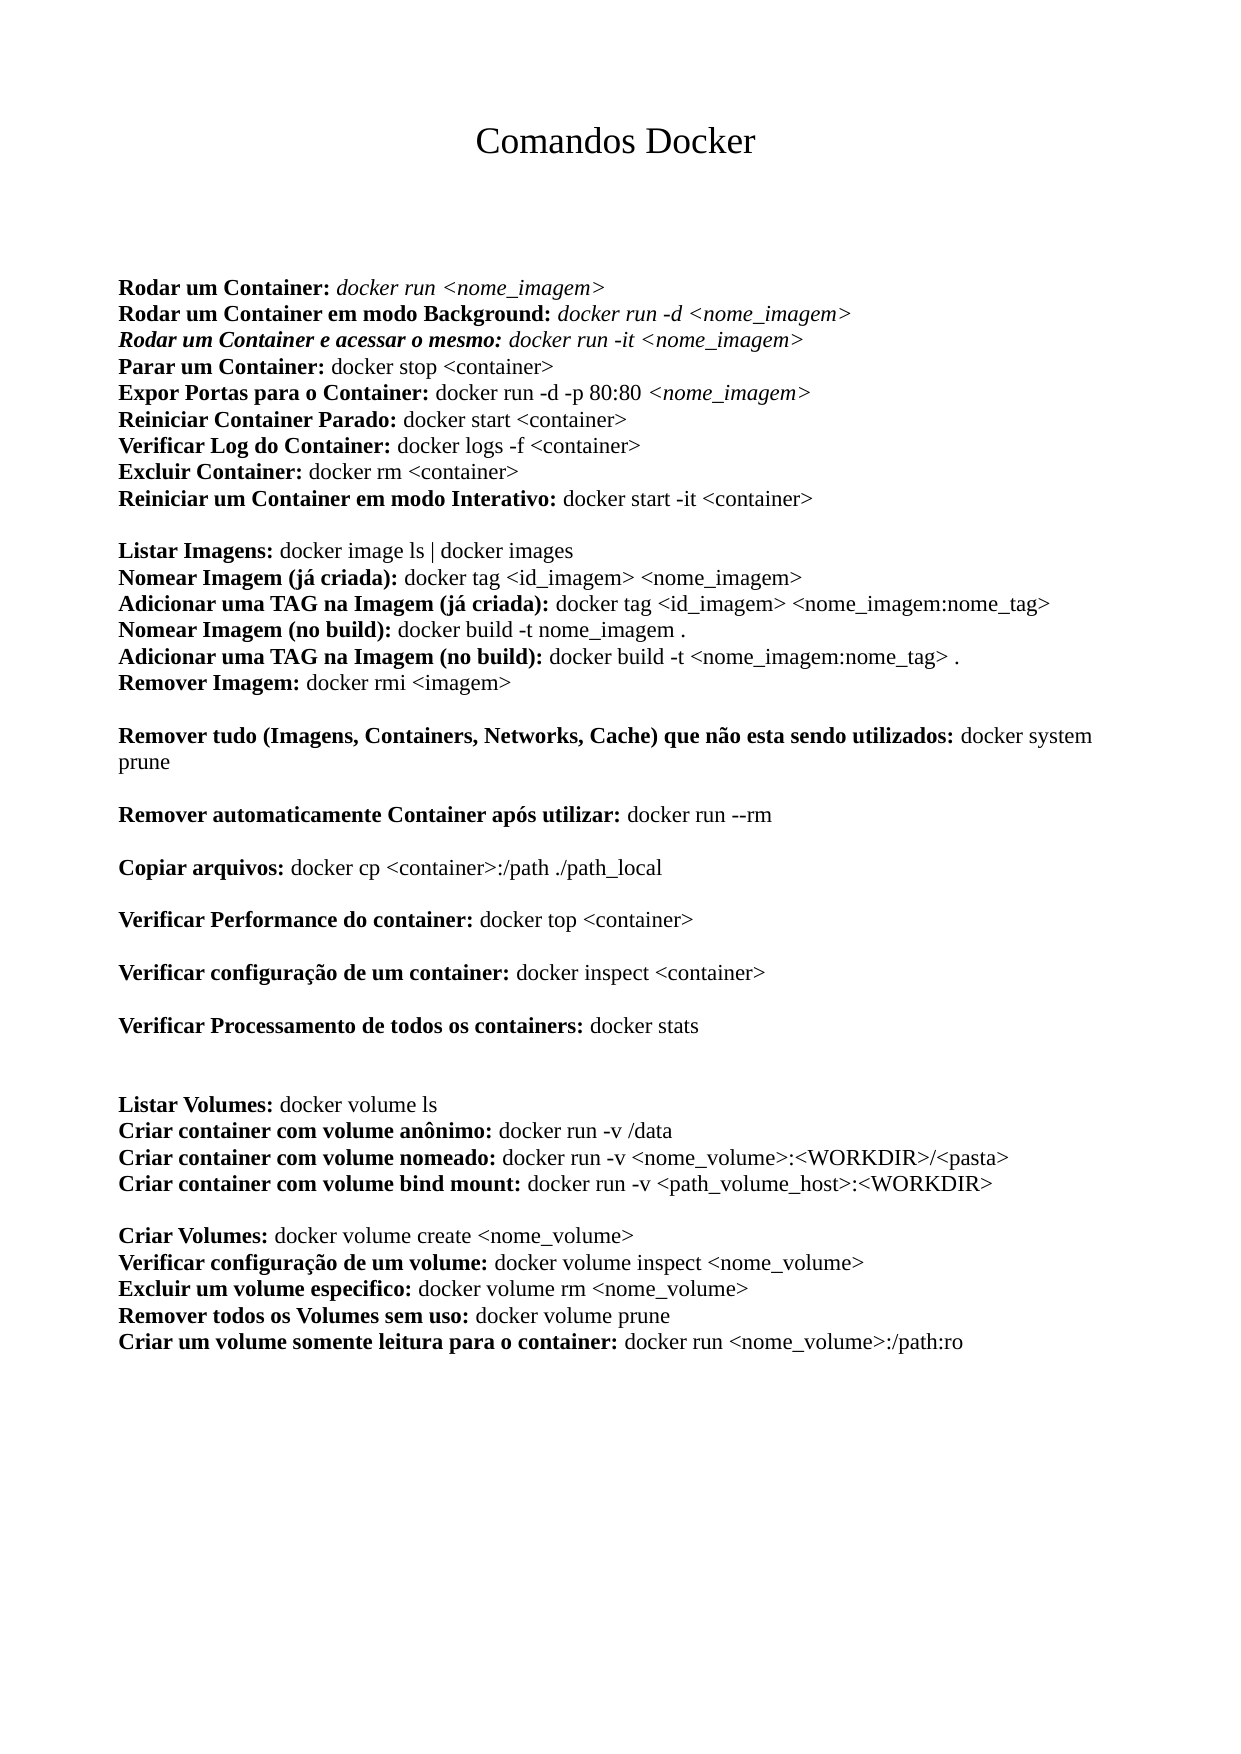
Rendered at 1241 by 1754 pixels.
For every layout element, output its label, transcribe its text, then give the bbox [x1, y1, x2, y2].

text Verificar configuração de um container: docker inspect <container> [118, 959, 1122, 985]
text Reiniciar Container Parado: docker start <container> [118, 406, 1122, 432]
text Verificar Log do Container: docker logs -f <container> [118, 432, 1122, 458]
text Parar um Container: docker stop <container> [118, 353, 1122, 379]
text Remover tudo (Imagens, Containers, Networks, Cache) que não esta sendo utilizados: docker system prune [118, 722, 1122, 774]
text Expor Portas para o Container: docker run -d -p 80:80 <nome_imagem> [118, 379, 1122, 406]
text Listar Volumes: docker volume ls [118, 1091, 1122, 1117]
text Copiar arquivos: docker cp <container>:/path ./path_local [118, 854, 1122, 880]
text Adicionar uma TAG na Imagem (no build): docker build -t <nome_imagem:nome_tag> . [118, 643, 1122, 669]
text Excluir Container: docker rm <container> [118, 458, 1122, 485]
text Adicionar uma TAG na Imagem (já criada): docker tag <id_imagem> <nome_imagem:nome_tag> [118, 590, 1122, 616]
text Verificar Performance do container: docker top <container> [118, 906, 1122, 933]
text Nomear Imagem (no build): docker build -t nome_imagem . [118, 616, 1122, 643]
text Verificar Processamento de todos os containers: docker stats [118, 1012, 1122, 1038]
text Rodar um Container: docker run <nome_imagem> [118, 274, 1122, 300]
text Comandos Docker [118, 118, 1122, 161]
text Criar container com volume bind mount: docker run -v <path_volume_host>:<WORKDIR> [118, 1170, 1122, 1196]
text Criar container com volume nomeado: docker run -v <nome_volume>:<WORKDIR>/<pasta> [118, 1143, 1122, 1170]
text Criar um volume somente leitura para o container: docker run <nome_volume>:/path:ro [118, 1328, 1122, 1354]
text Criar container com volume anônimo: docker run -v /data [118, 1117, 1122, 1143]
text Listar Imagens: docker image ls | docker images [118, 537, 1122, 564]
text Rodar um Container e acessar o mesmo: docker run -it <nome_imagem> [118, 327, 1122, 353]
text Remover automaticamente Container após utilizar: docker run --rm [118, 801, 1122, 827]
text Reiniciar um Container em modo Interativo: docker start -it <container> [118, 485, 1122, 511]
text Criar Volumes: docker volume create <nome_volume> [118, 1223, 1122, 1249]
text Verificar configuração de um volume: docker volume inspect <nome_volume> [118, 1249, 1122, 1275]
text Remover Imagem: docker rmi <imagem> [118, 669, 1122, 696]
text Rodar um Container em modo Background: docker run -d <nome_imagem> [118, 300, 1122, 327]
text Nomear Imagem (já criada): docker tag <id_imagem> <nome_imagem> [118, 564, 1122, 590]
text Remover todos os Volumes sem uso: docker volume prune [118, 1302, 1122, 1328]
text Excluir um volume especifico: docker volume rm <nome_volume> [118, 1275, 1122, 1302]
